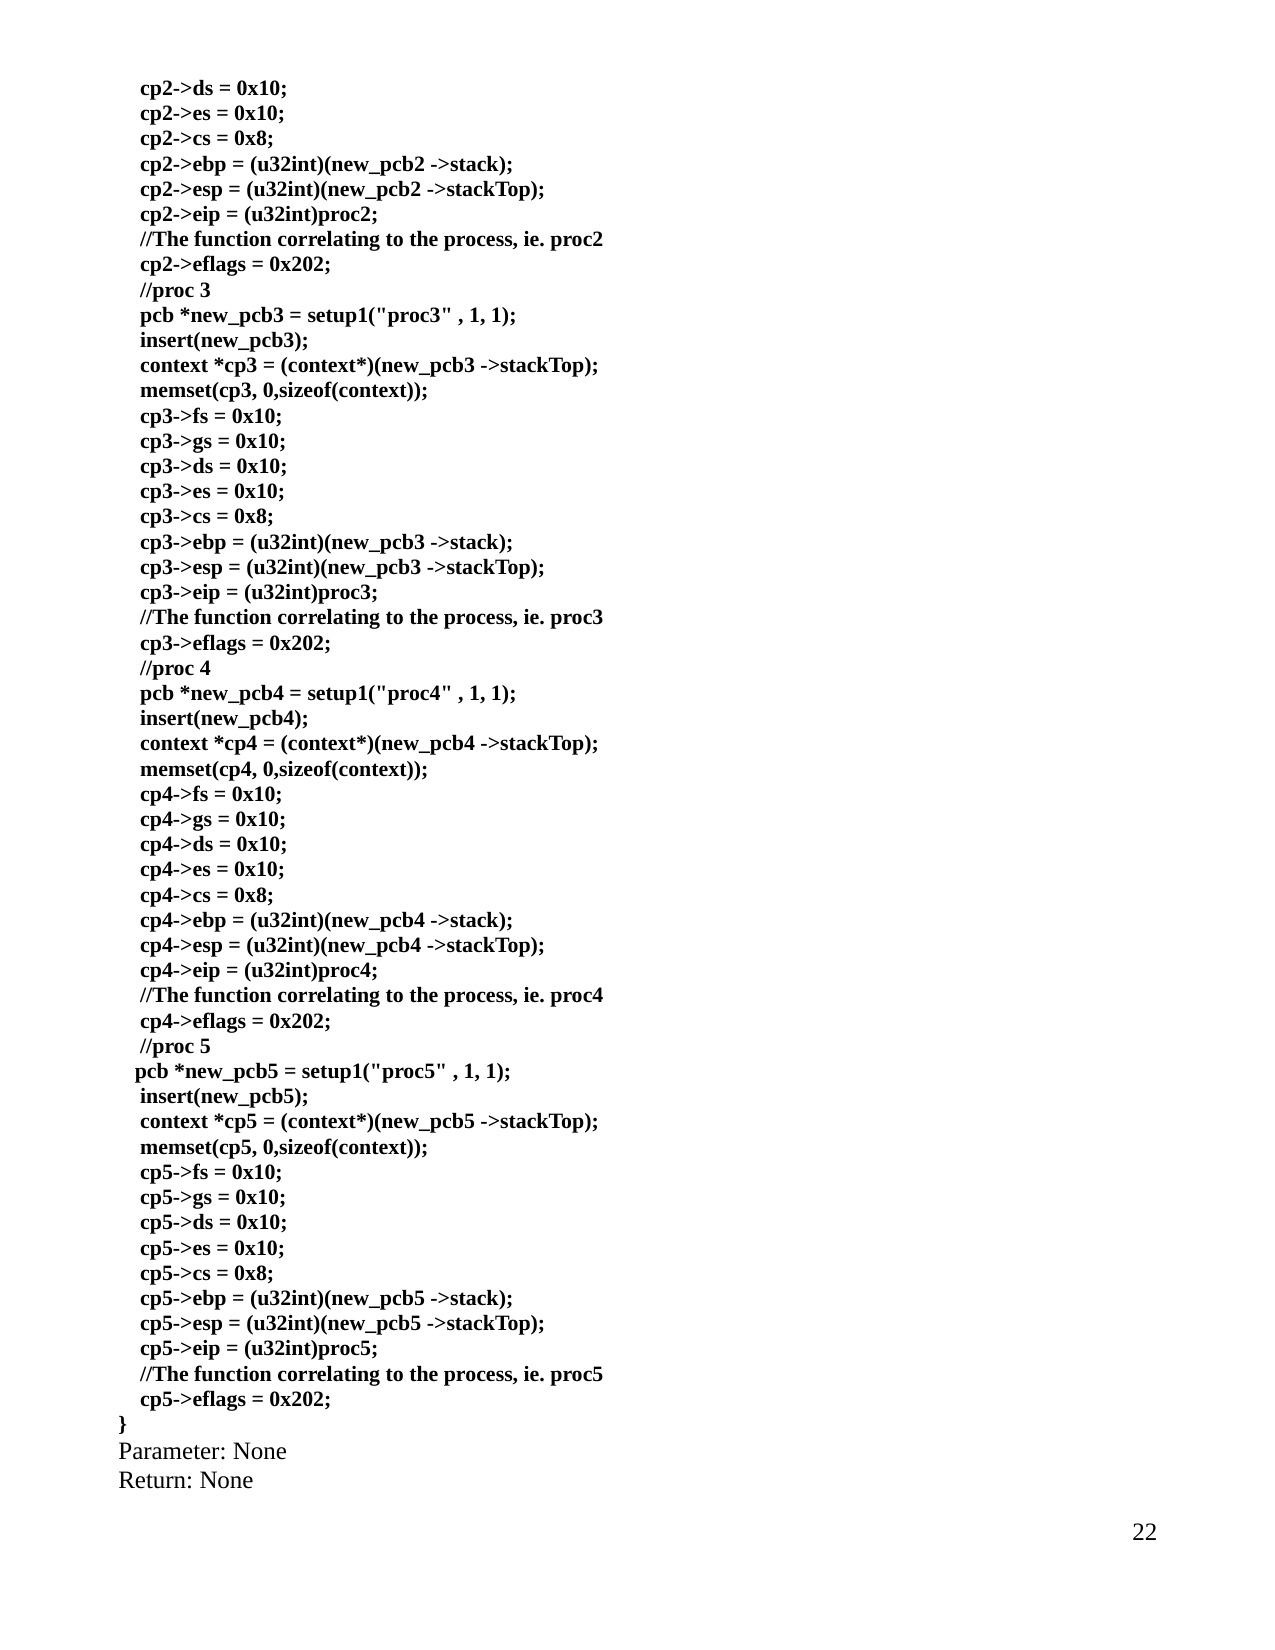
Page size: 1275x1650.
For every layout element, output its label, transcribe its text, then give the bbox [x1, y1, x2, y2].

text cp2->cs = 0x8; [118, 125, 1157, 151]
text //proc 3 [118, 277, 1157, 302]
text pcb *new_pcb4 = setup1("proc4" , 1, 1); [118, 680, 1157, 705]
text cp4->es = 0x10; [118, 856, 1157, 882]
text cp4->gs = 0x10; [118, 806, 1157, 831]
text cp5->eip = (u32int)proc5; [118, 1335, 1157, 1361]
text cp5->eflags = 0x202; [118, 1386, 1157, 1411]
text insert(new_pcb4); [118, 705, 1157, 730]
text cp5->gs = 0x10; [118, 1184, 1157, 1209]
text memset(cp3, 0,sizeof(context)); [118, 377, 1157, 403]
text cp3->es = 0x10; [118, 478, 1157, 503]
text //proc 5 [118, 1033, 1157, 1058]
text cp2->esp = (u32int)(new_pcb2 ->stackTop); [118, 176, 1157, 201]
text cp3->ds = 0x10; [118, 453, 1157, 478]
text cp2->eip = (u32int)proc2; [118, 201, 1157, 226]
text //The function correlating to the process, ie. proc4 [118, 982, 1157, 1008]
text cp3->gs = 0x10; [118, 428, 1157, 453]
text cp4->fs = 0x10; [118, 781, 1157, 806]
text cp5->ebp = (u32int)(new_pcb5 ->stack); [118, 1285, 1157, 1310]
text cp5->fs = 0x10; [118, 1159, 1157, 1184]
text //The function correlating to the process, ie. proc3 [118, 604, 1157, 629]
text cp5->cs = 0x8; [118, 1260, 1157, 1285]
text cp2->eflags = 0x202; [118, 251, 1157, 277]
text context *cp5 = (context*)(new_pcb5 ->stackTop); [118, 1108, 1157, 1134]
text cp2->es = 0x10; [118, 100, 1157, 125]
text cp5->esp = (u32int)(new_pcb5 ->stackTop); [118, 1310, 1157, 1335]
text pcb *new_pcb5 = setup1("proc5" , 1, 1); [118, 1058, 1157, 1083]
text cp2->ds = 0x10; [118, 75, 1157, 100]
text Parameter: None [118, 1436, 1157, 1465]
text pcb *new_pcb3 = setup1("proc3" , 1, 1); [118, 302, 1157, 327]
text cp3->cs = 0x8; [118, 503, 1157, 529]
text //proc 4 [118, 655, 1157, 680]
text Return: None [118, 1465, 1157, 1494]
text cp2->ebp = (u32int)(new_pcb2 ->stack); [118, 151, 1157, 176]
text } [118, 1411, 1157, 1436]
text cp4->eflags = 0x202; [118, 1008, 1157, 1033]
text context *cp3 = (context*)(new_pcb3 ->stackTop); [118, 352, 1157, 377]
text cp5->ds = 0x10; [118, 1209, 1157, 1234]
text cp3->eip = (u32int)proc3; [118, 579, 1157, 604]
text insert(new_pcb5); [118, 1083, 1157, 1108]
text cp4->eip = (u32int)proc4; [118, 957, 1157, 982]
text cp4->ebp = (u32int)(new_pcb4 ->stack); [118, 907, 1157, 932]
text insert(new_pcb3); [118, 327, 1157, 352]
text cp3->eflags = 0x202; [118, 629, 1157, 655]
text cp5->es = 0x10; [118, 1234, 1157, 1260]
text memset(cp5, 0,sizeof(context)); [118, 1134, 1157, 1159]
text memset(cp4, 0,sizeof(context)); [118, 756, 1157, 781]
text cp4->cs = 0x8; [118, 882, 1157, 907]
text cp4->ds = 0x10; [118, 831, 1157, 856]
text cp3->fs = 0x10; [118, 403, 1157, 428]
text context *cp4 = (context*)(new_pcb4 ->stackTop); [118, 730, 1157, 756]
text //The function correlating to the process, ie. proc5 [118, 1361, 1157, 1386]
text //The function correlating to the process, ie. proc2 [118, 226, 1157, 251]
text cp4->esp = (u32int)(new_pcb4 ->stackTop); [118, 932, 1157, 957]
text cp3->esp = (u32int)(new_pcb3 ->stackTop); [118, 554, 1157, 579]
text cp3->ebp = (u32int)(new_pcb3 ->stack); [118, 529, 1157, 554]
